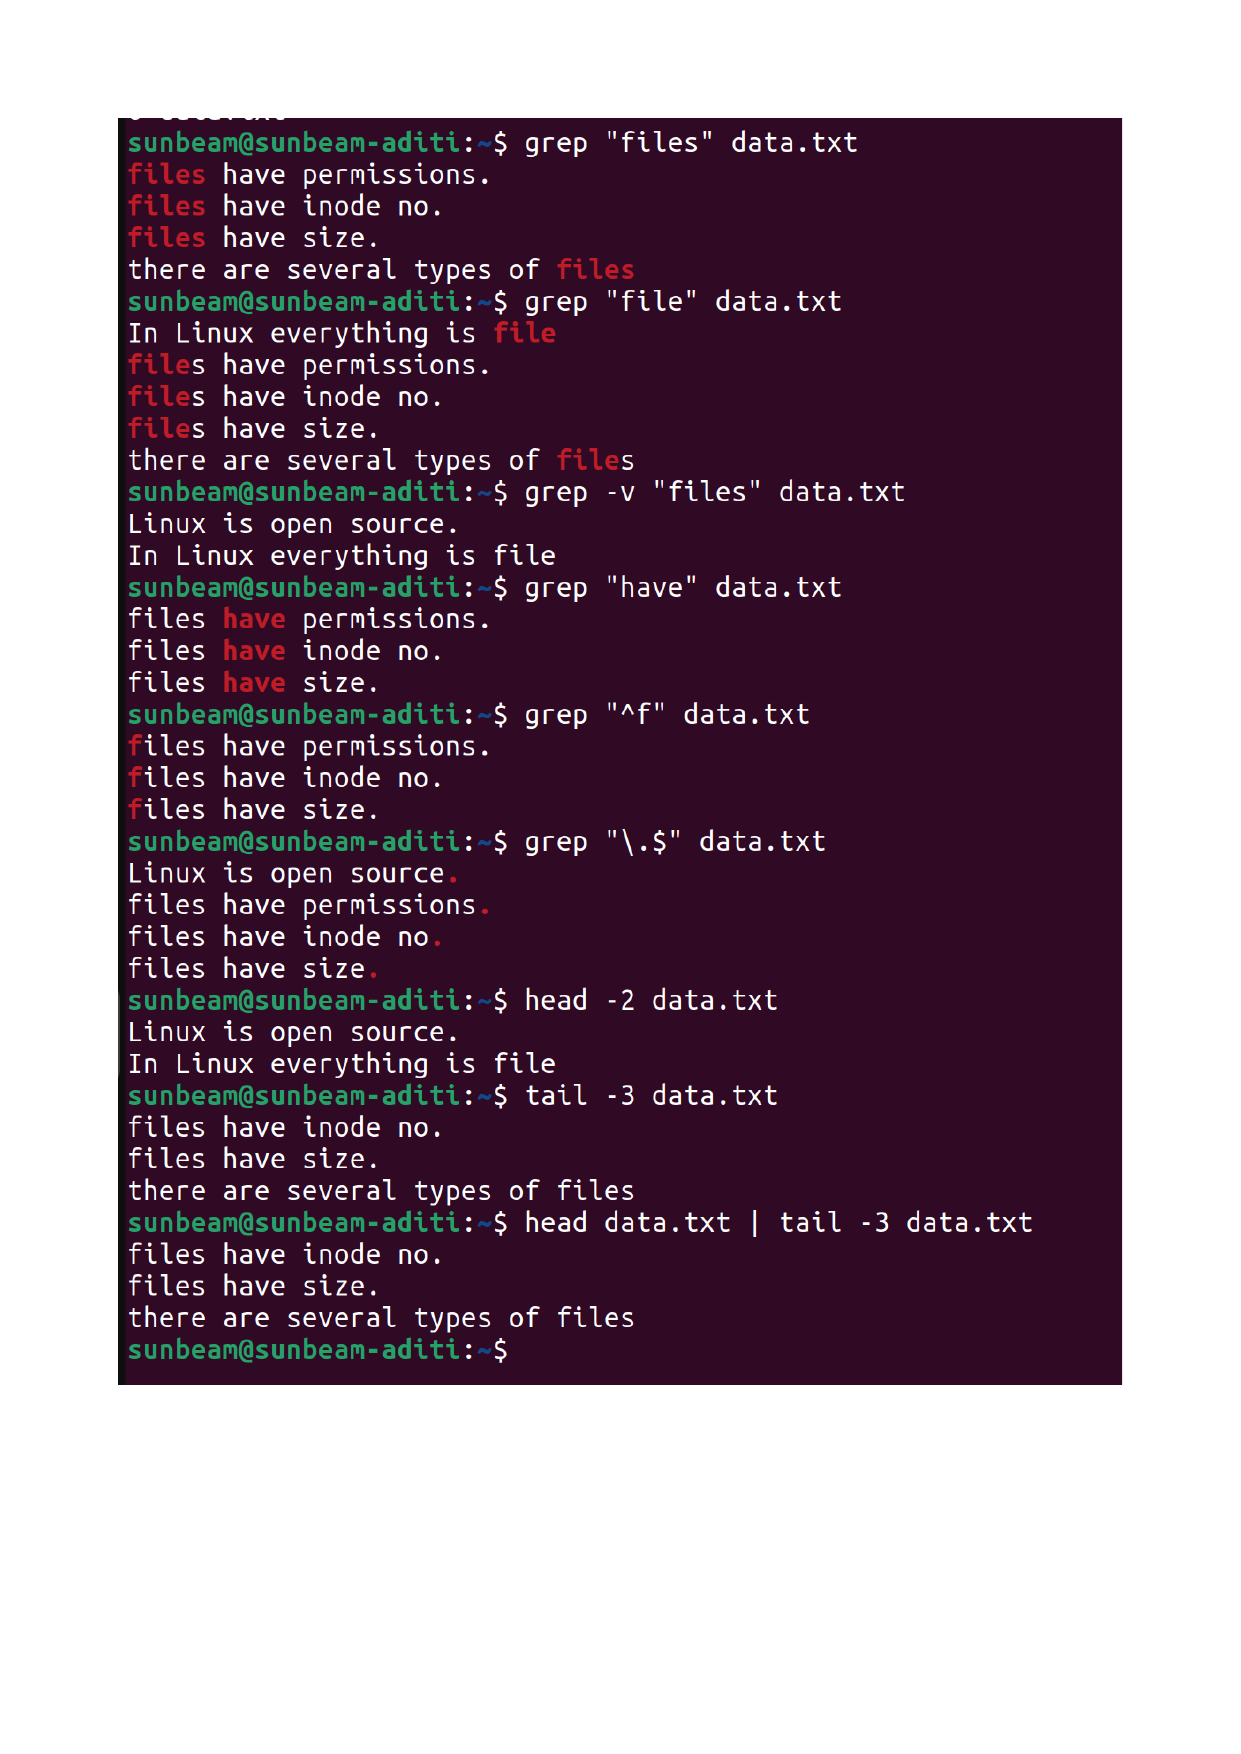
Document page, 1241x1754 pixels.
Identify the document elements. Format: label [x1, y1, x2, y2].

picture [118, 118, 1123, 1385]
